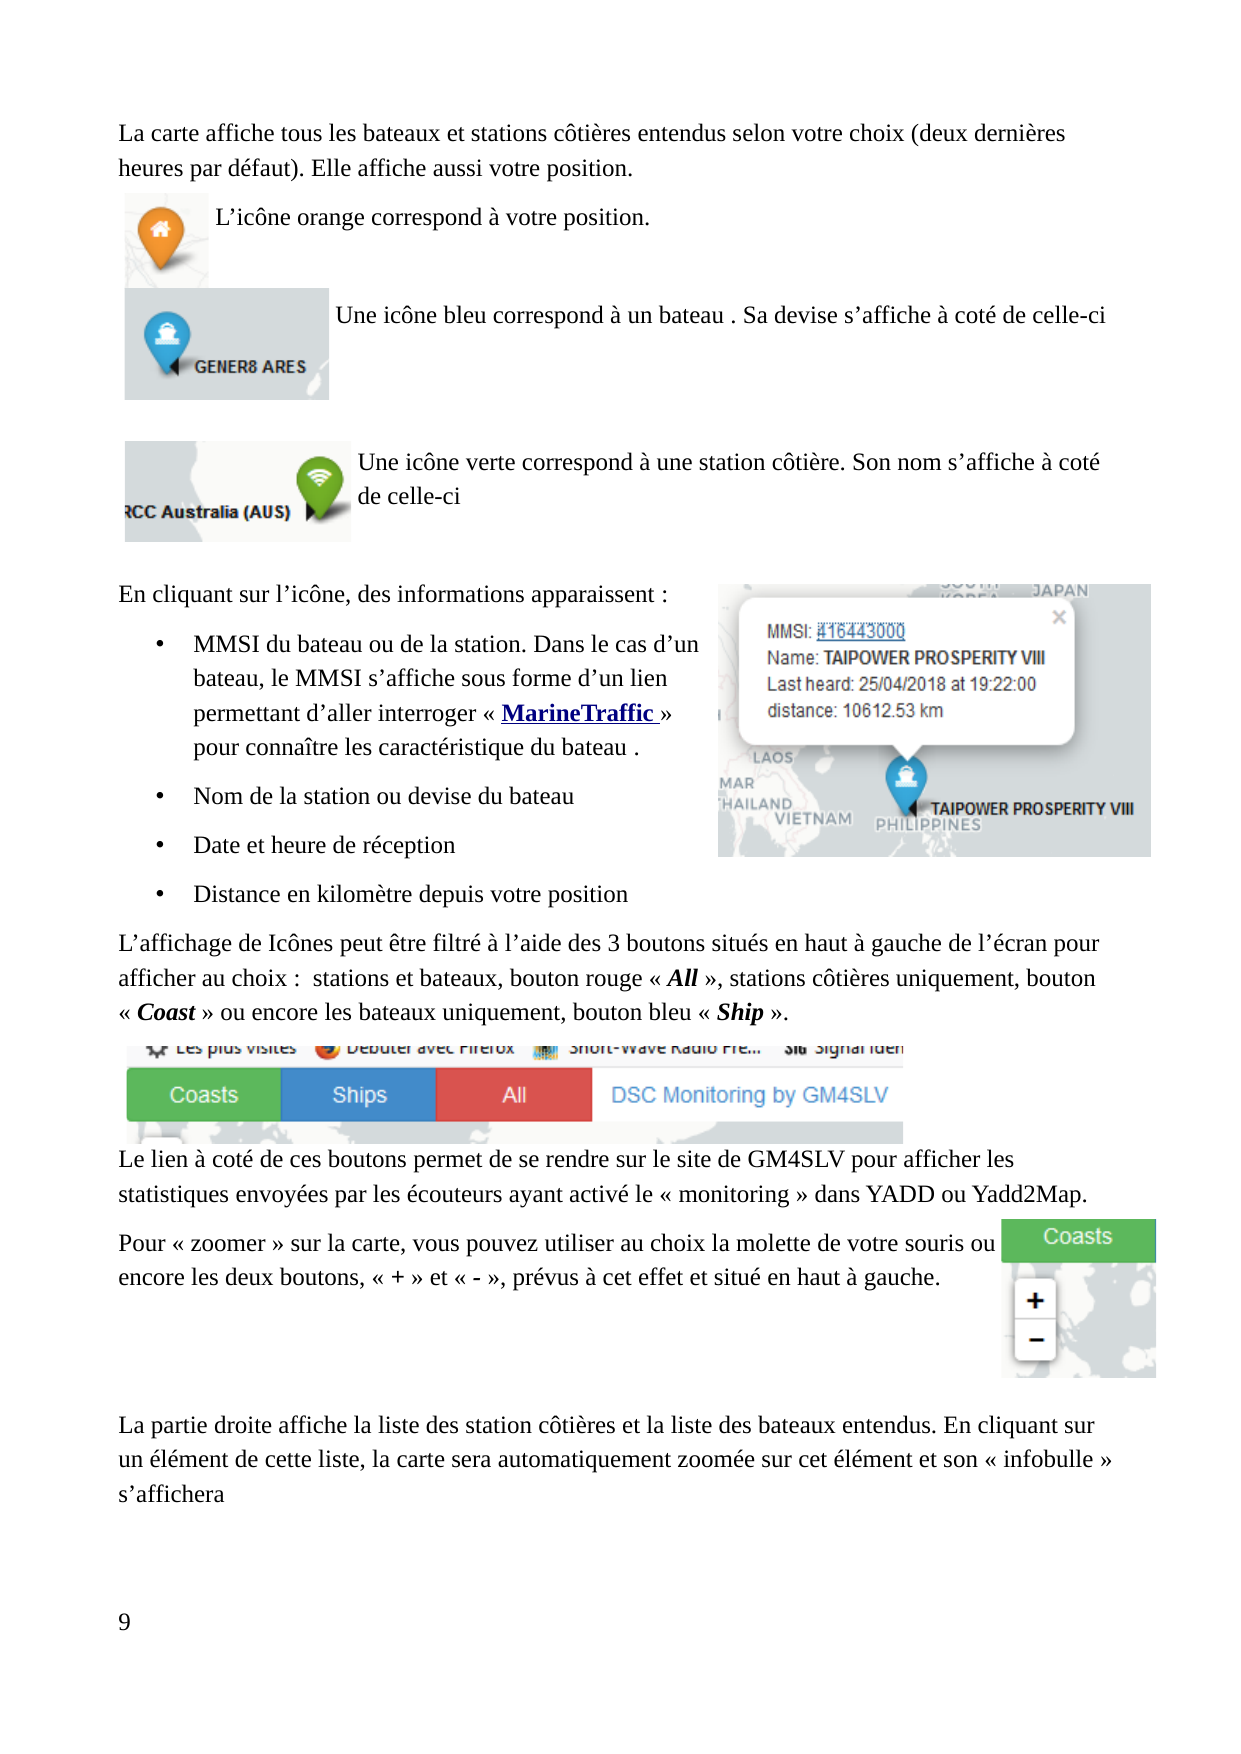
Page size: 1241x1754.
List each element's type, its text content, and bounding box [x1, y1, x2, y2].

picture [126, 1046, 904, 1144]
text Le lien à coté de ces boutons permet de se rendre sur le site de GM4SLV pour afficher les statistiques envoyées par les écouteurs ayant activé le « monitoring » dans YADD ou Yadd2Map. [118, 1144, 1122, 1208]
text Une icône verte correspond à une station côtière. Son nom s’affiche à coté de celle-ci [352, 447, 1122, 510]
picture [1001, 1219, 1157, 1378]
text En cliquant sur l’icône, des informations apparaissent : [118, 579, 1122, 608]
text La partie droite affiche la liste des station côtières et la liste des bateaux entendus. En cliquant sur un élément de cette liste, la carte sera automatiquement zoomée sur cet élément et son « infobulle » s’affichera [118, 1410, 1122, 1507]
text Une icône bleu correspond à un bateau . Sa devise s’affiche à coté de celle-ci [330, 300, 1122, 328]
text Pour « zoomer » sur la carte, vous pouvez utiliser au choix la molette de votre souris ou encore les deux boutons, « + » et « - », prévus à cet effet et situé en haut à gauche. [118, 1228, 1001, 1291]
list MMSI du bateau ou de la station. Dans le cas d’un bateau, le MMSI s’affiche sous forme d’un lien permettant d’aller interroger « MarineTraffic » pour connaître les caractéristique du bateau . [156, 629, 718, 761]
list Nom de la station ou devise du bateau [156, 781, 718, 810]
picture [124, 193, 330, 400]
text La carte affiche tous les bateaux et stations côtières entendus selon votre choix (deux dernières heures par défaut). Elle affiche aussi votre position. [118, 118, 1122, 181]
text L’icône orange correspond à votre position. [209, 202, 1122, 230]
list Date et heure de réception [156, 830, 1122, 859]
picture [124, 441, 352, 542]
text L’affichage de Icônes peut être filtré à l’aide des 3 boutons situés en haut à gauche de l’écran pour afficher au choix : stations et bateaux, bouton rouge « All », stations côtières uniquement, bouton « Coast » ou encore les bateaux uniquement, bouton bleu « Ship ». [118, 928, 1122, 1026]
list Distance en kilomètre depuis votre position [156, 879, 1122, 908]
picture [718, 584, 1151, 857]
